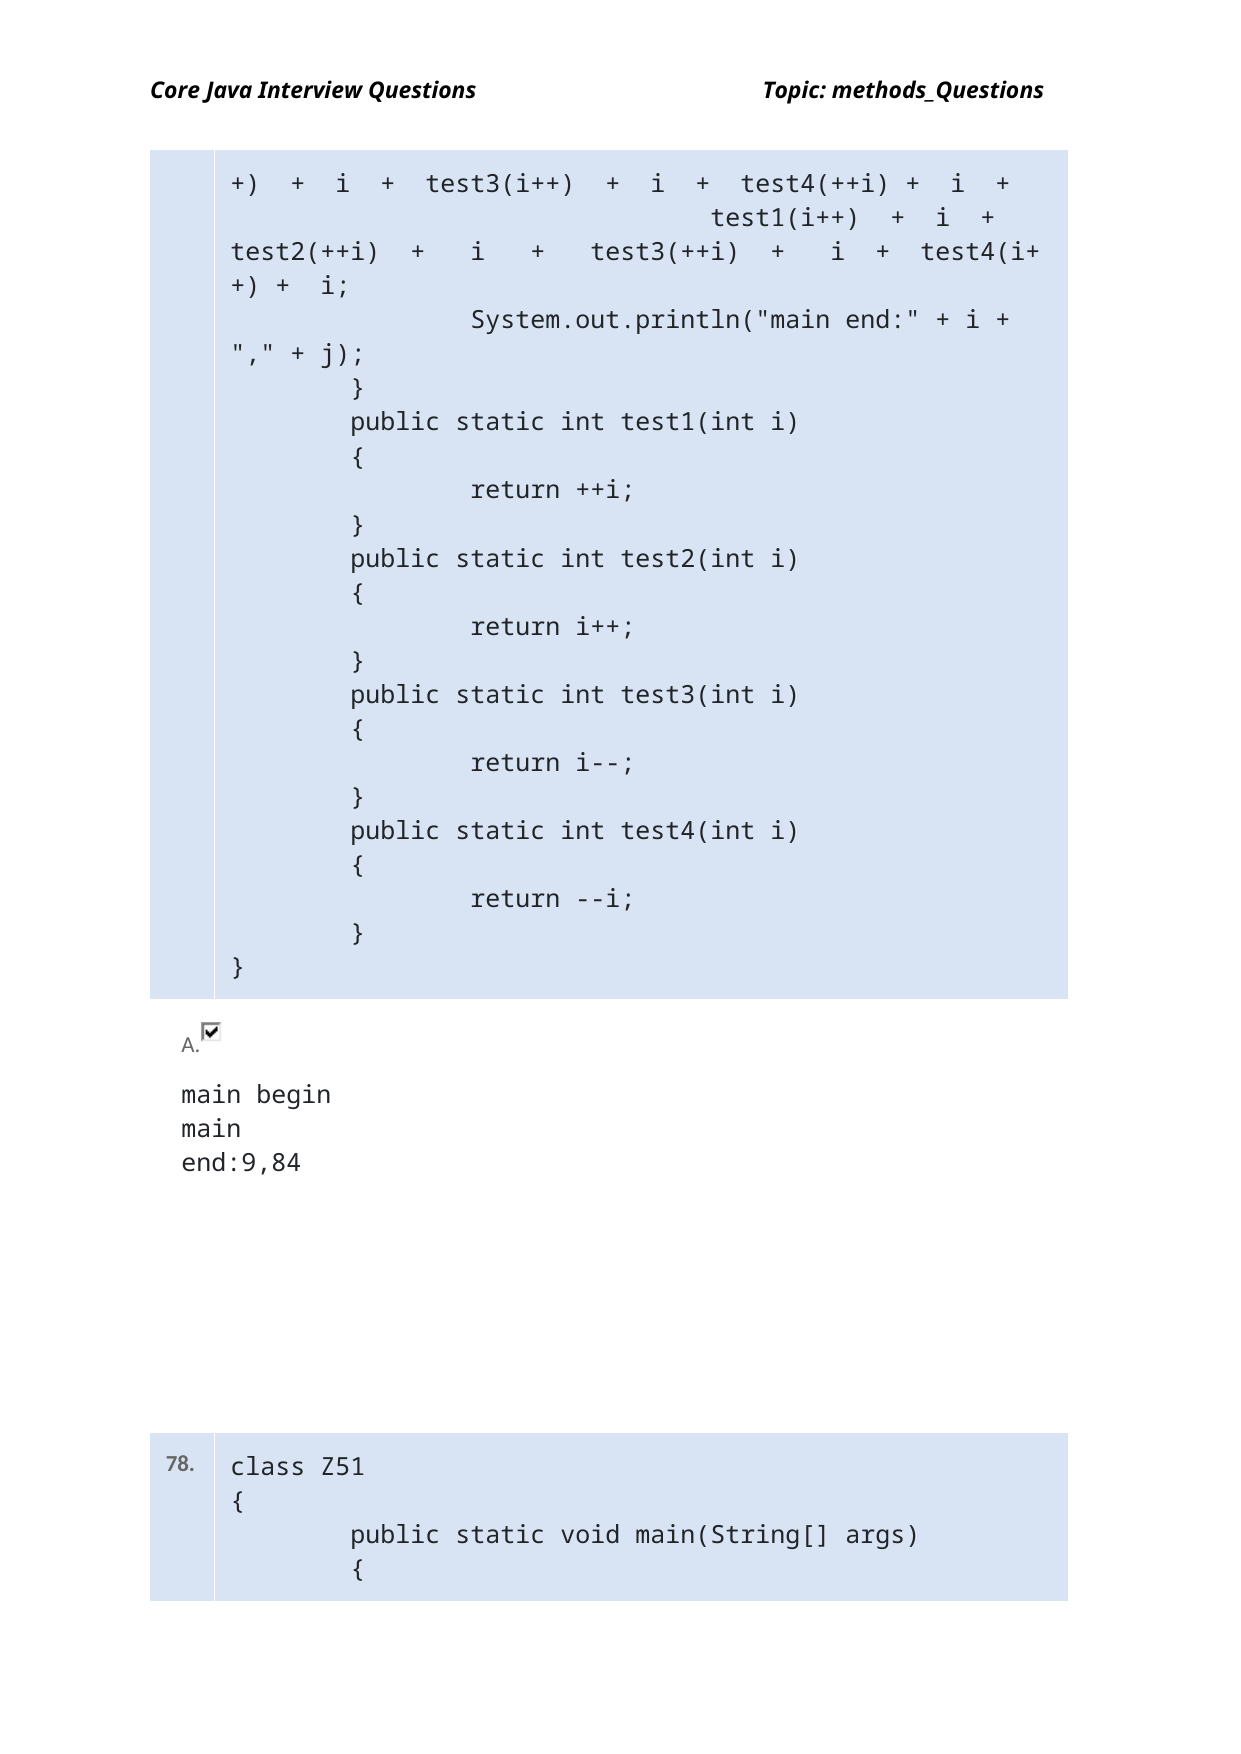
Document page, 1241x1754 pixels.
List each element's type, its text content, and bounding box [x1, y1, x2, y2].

table_header [1069, 150, 1090, 999]
table_cell 78. [150, 1433, 214, 1601]
table_cell [150, 999, 1090, 1433]
table_header [181, 1281, 242, 1349]
table_header A. main begin main end:9,84 [181, 1014, 374, 1281]
table_cell class Z51 { public static void main(String[] args) { [215, 1433, 1068, 1601]
table_header [150, 150, 214, 999]
table_cell [1069, 1433, 1090, 1601]
table_header [181, 1349, 442, 1417]
table_header +) + i + test3(i++) + i + test4(++i) + i + test1(i++) + i + test2(++i) + i + test3(++i) + i + test4(i++) + i; System.out.println("main end:" + i + "," + j); } public static int test1(int i) { return ++i; } public static int test2(int i) { return i++; } public static int test3(int i) { return i--; } public static int test4(int i) { return --i; } } [215, 150, 1068, 999]
